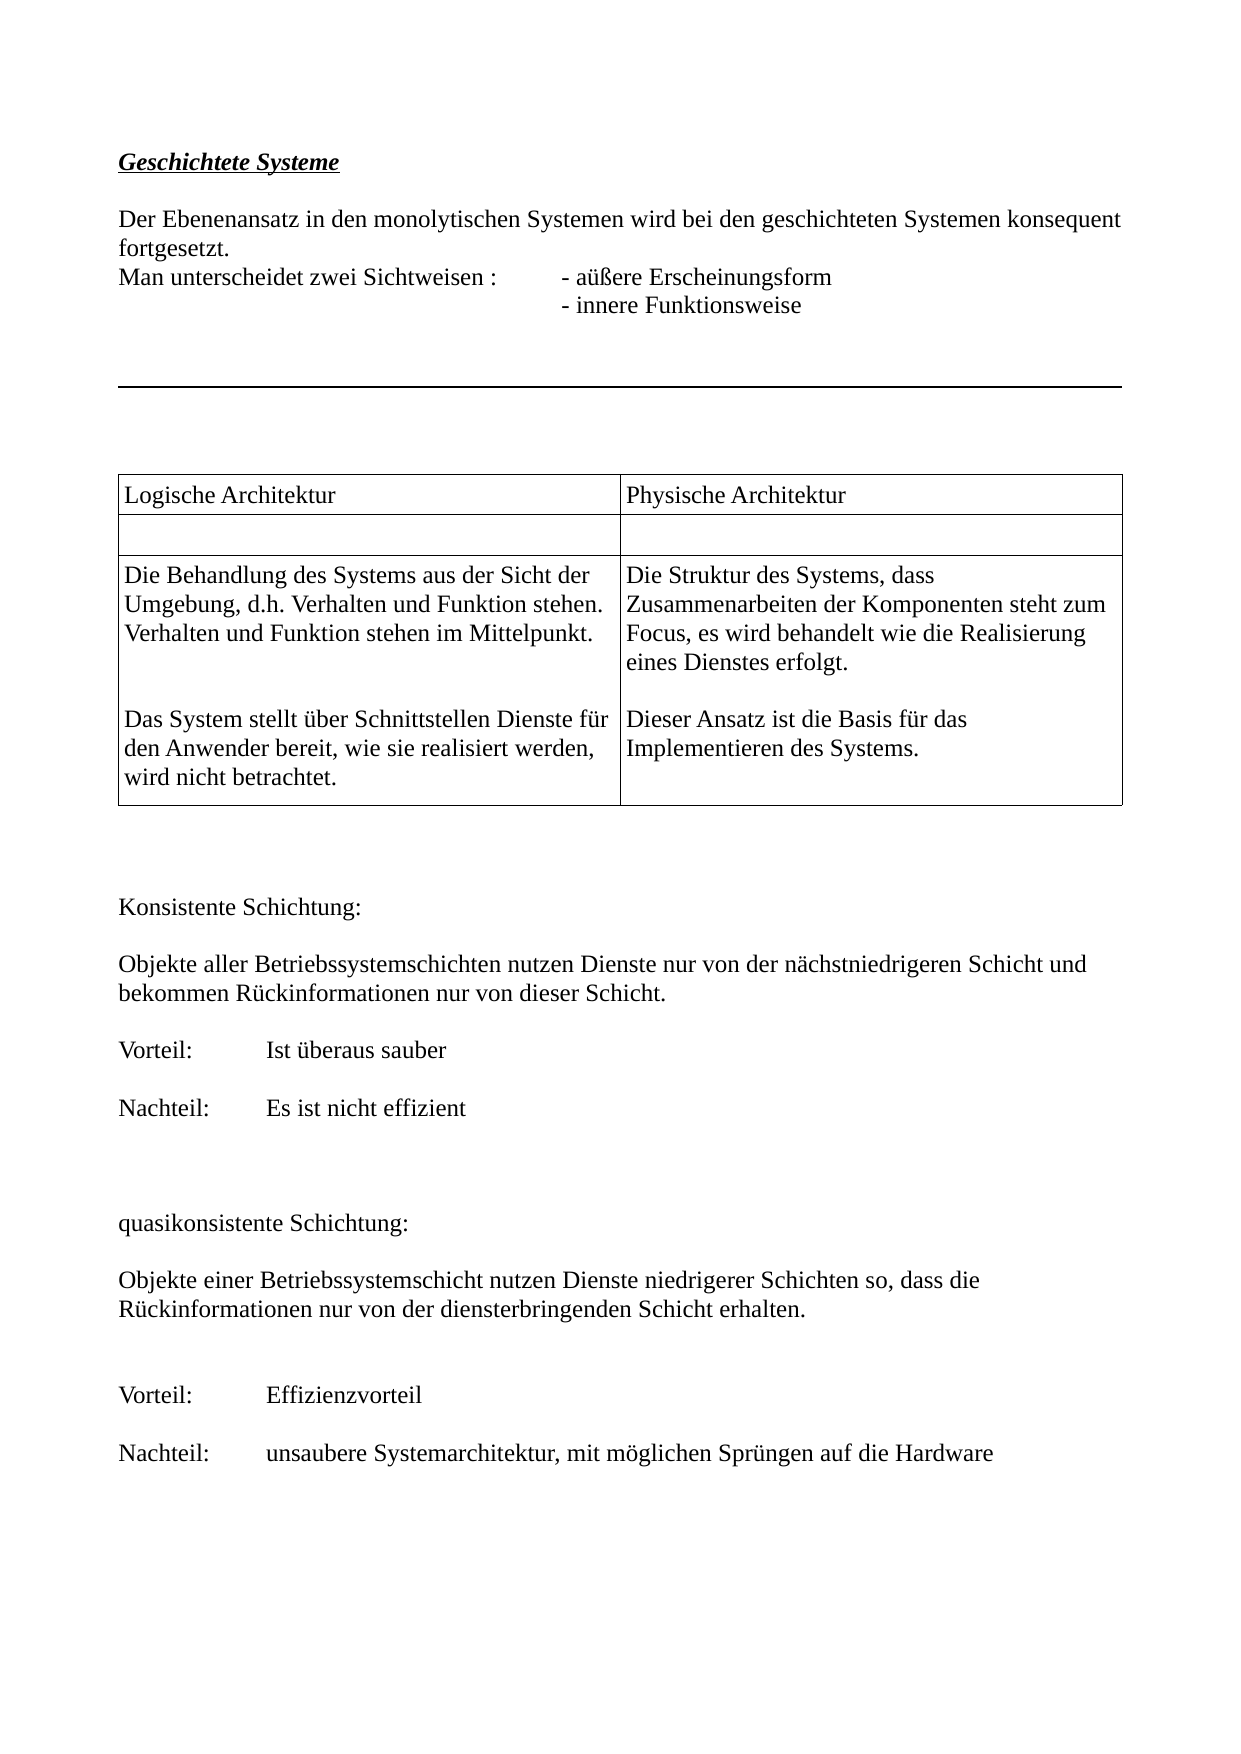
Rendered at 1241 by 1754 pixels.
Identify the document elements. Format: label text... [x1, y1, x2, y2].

table_cell [621, 515, 1122, 554]
table_header Logische Architektur [119, 475, 620, 514]
text Der Ebenenansatz in den monolytischen Systemen wird bei den geschichteten Systemen konsequent fortgesetzt. [118, 204, 1122, 262]
table_cell Die Behandlung des Systems aus der Sicht der Umgebung, d.h. Verhalten und Funktion stehen. Verhalten und Funktion stehen im Mittelpunkt. Das System stellt über Schnittstellen Dienste für den Anwender bereit, wie sie realisiert werden, wird nicht betrachtet. [119, 556, 620, 805]
text Geschichtete Systeme [118, 147, 1122, 176]
table_cell Die Struktur des Systems, dass Zusammenarbeiten der Komponenten steht zum Focus, es wird behandelt wie die Realisierung eines Dienstes erfolgt. Dieser Ansatz ist die Basis für das Implementieren des Systems. [621, 556, 1122, 805]
table_cell [119, 515, 620, 554]
text Objekte einer Betriebssystemschicht nutzen Dienste niedrigerer Schichten so, dass die Rückinformationen nur von der diensterbringenden Schicht erhalten. [118, 1265, 1122, 1323]
text Objekte aller Betriebssystemschichten nutzen Dienste nur von der nächstniedrigeren Schicht und bekommen Rückinformationen nur von dieser Schicht. [118, 949, 1122, 1007]
text Vorteil: Ist überaus sauber [118, 1035, 1122, 1064]
table_header Physische Architektur [621, 475, 1122, 514]
text Nachteil: unsaubere Systemarchitektur, mit möglichen Sprüngen auf die Hardware [118, 1438, 1122, 1467]
text Konsistente Schichtung: [118, 892, 1122, 920]
text Vorteil: Effizienzvorteil [118, 1380, 1122, 1409]
text - innere Funktionsweise [118, 291, 1122, 319]
text Man unterscheidet zwei Sichtweisen : - aüßere Erscheinungsform [118, 262, 1122, 291]
text quasikonsistente Schichtung: [118, 1208, 1122, 1237]
text Nachteil: Es ist nicht effizient [118, 1093, 1122, 1122]
